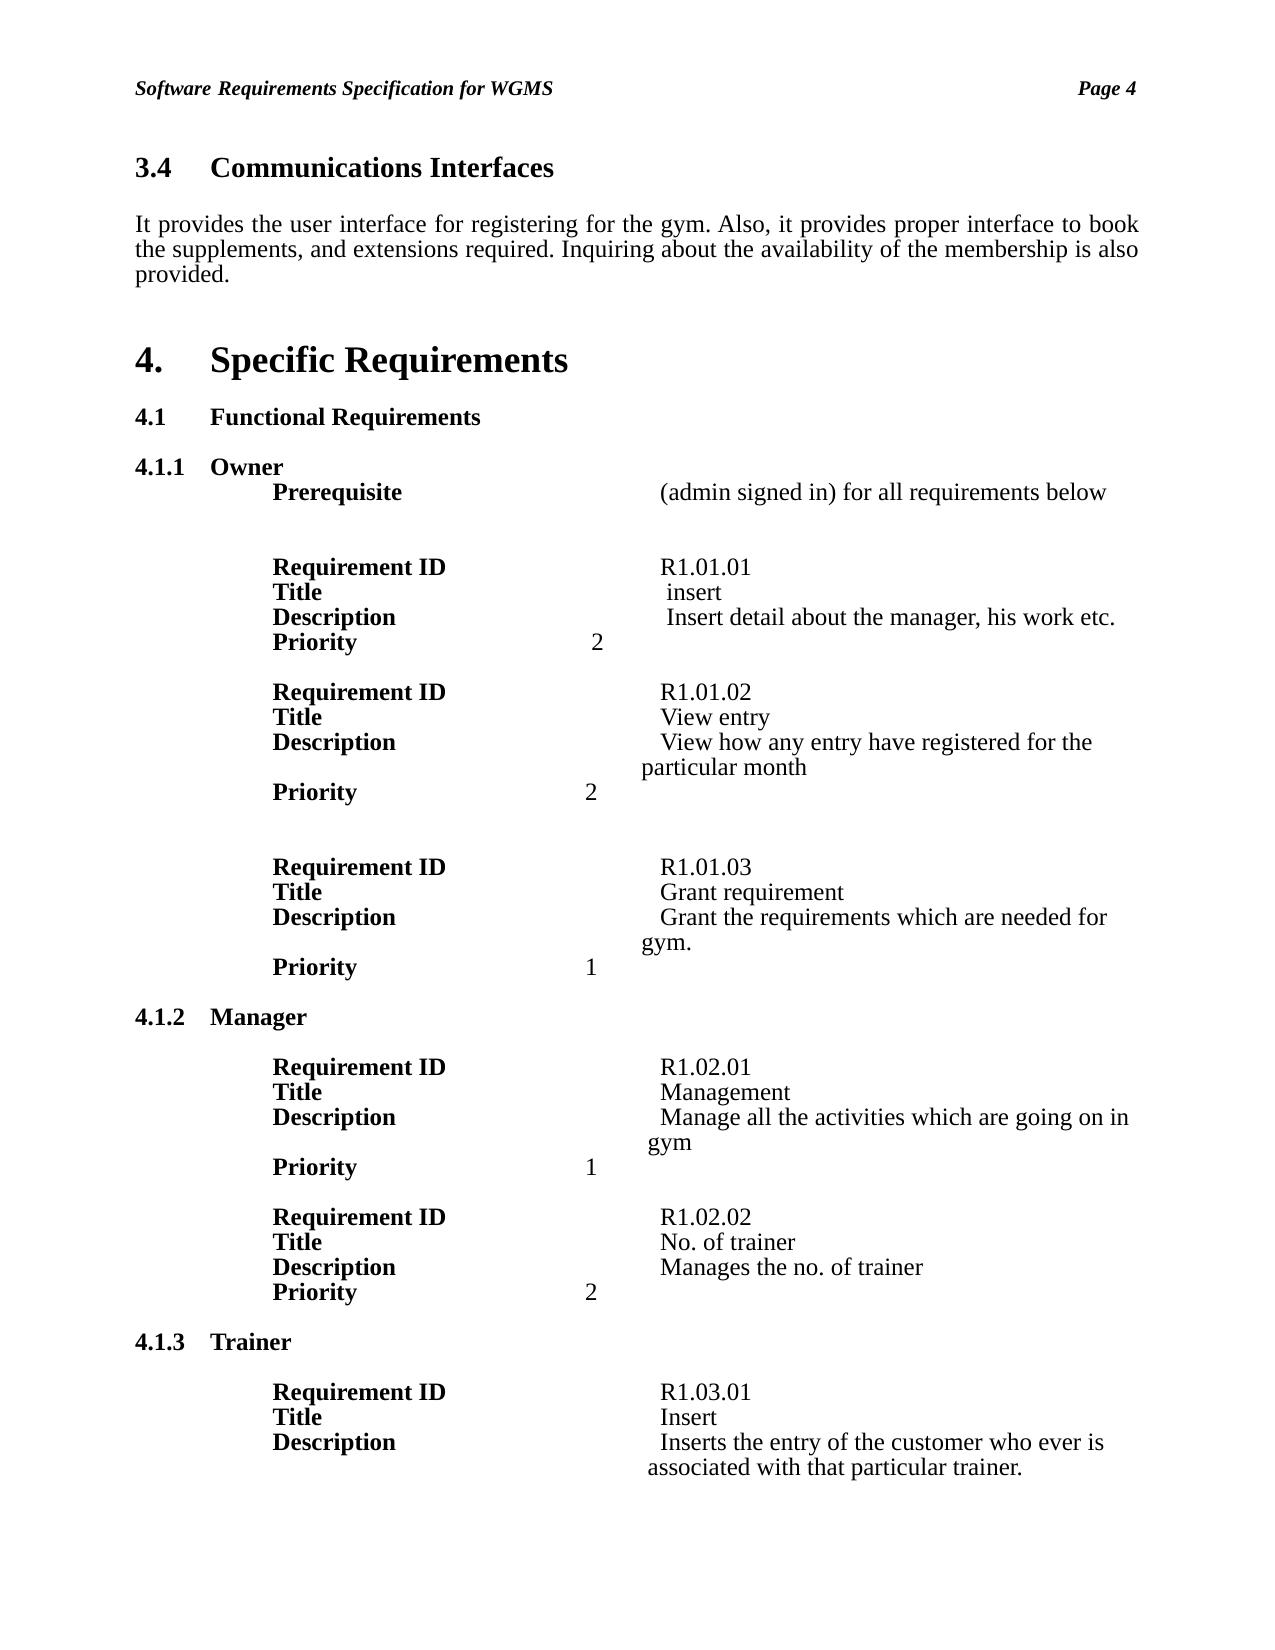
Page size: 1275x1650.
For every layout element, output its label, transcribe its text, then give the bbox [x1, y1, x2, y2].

text Description Insert detail about the manager, his work etc. [210, 606, 1140, 631]
text 4.1.2 Manager [135, 1006, 1140, 1031]
text Description Grant the requirements which are needed for [210, 906, 1140, 931]
text particular month [135, 756, 1140, 781]
text Priority 1 [210, 956, 1140, 981]
text Title insert [210, 581, 1140, 606]
text Requirement ID R1.03.01 [135, 1381, 1140, 1406]
text Title No. of trainer [210, 1231, 1140, 1256]
text Requirement ID R1.01.02 [135, 681, 1140, 706]
text Description Inserts the entry of the customer who ever is [210, 1431, 1140, 1456]
text Requirement ID R1.02.01 [135, 1056, 1140, 1081]
text Title Grant requirement [210, 881, 1140, 906]
subtitle Communications Interfaces [135, 150, 1140, 183]
text Title View entry [210, 706, 1140, 731]
text Title Insert [210, 1406, 1140, 1431]
text gym [210, 1131, 1140, 1156]
text Title Management [210, 1081, 1140, 1106]
text Priority 1 [210, 1156, 1140, 1181]
text Prerequisite (admin signed in) for all requirements below [210, 481, 1140, 506]
text 4.1 Functional Requirements [135, 406, 1140, 431]
text Description Manages the no. of trainer [210, 1256, 1140, 1281]
text Requirement ID R1.02.02 [135, 1206, 1140, 1231]
text 4.1.1 Owner [135, 456, 1140, 481]
text Description Manage all the activities which are going on in [210, 1106, 1140, 1131]
text Requirement ID R1.01.01 [135, 556, 1140, 581]
text associated with that particular trainer. [210, 1456, 1140, 1481]
text Priority 2 [210, 781, 1140, 806]
text Description View how any entry have registered for the [210, 731, 1140, 756]
text Priority 2 [210, 1281, 1140, 1306]
subtitle Specific Requirements [135, 338, 1140, 381]
text Requirement ID R1.01.03 [135, 856, 1140, 881]
text gym. [210, 931, 1140, 956]
text 4.1.3 Trainer [135, 1331, 1140, 1356]
text It provides the user interface for registering for the gym. Also, it provides proper interface to book the supplements, and extensions required. Inquiring about the availability of the membership is also provided. [135, 213, 1140, 288]
text Priority 2 [210, 631, 1140, 656]
